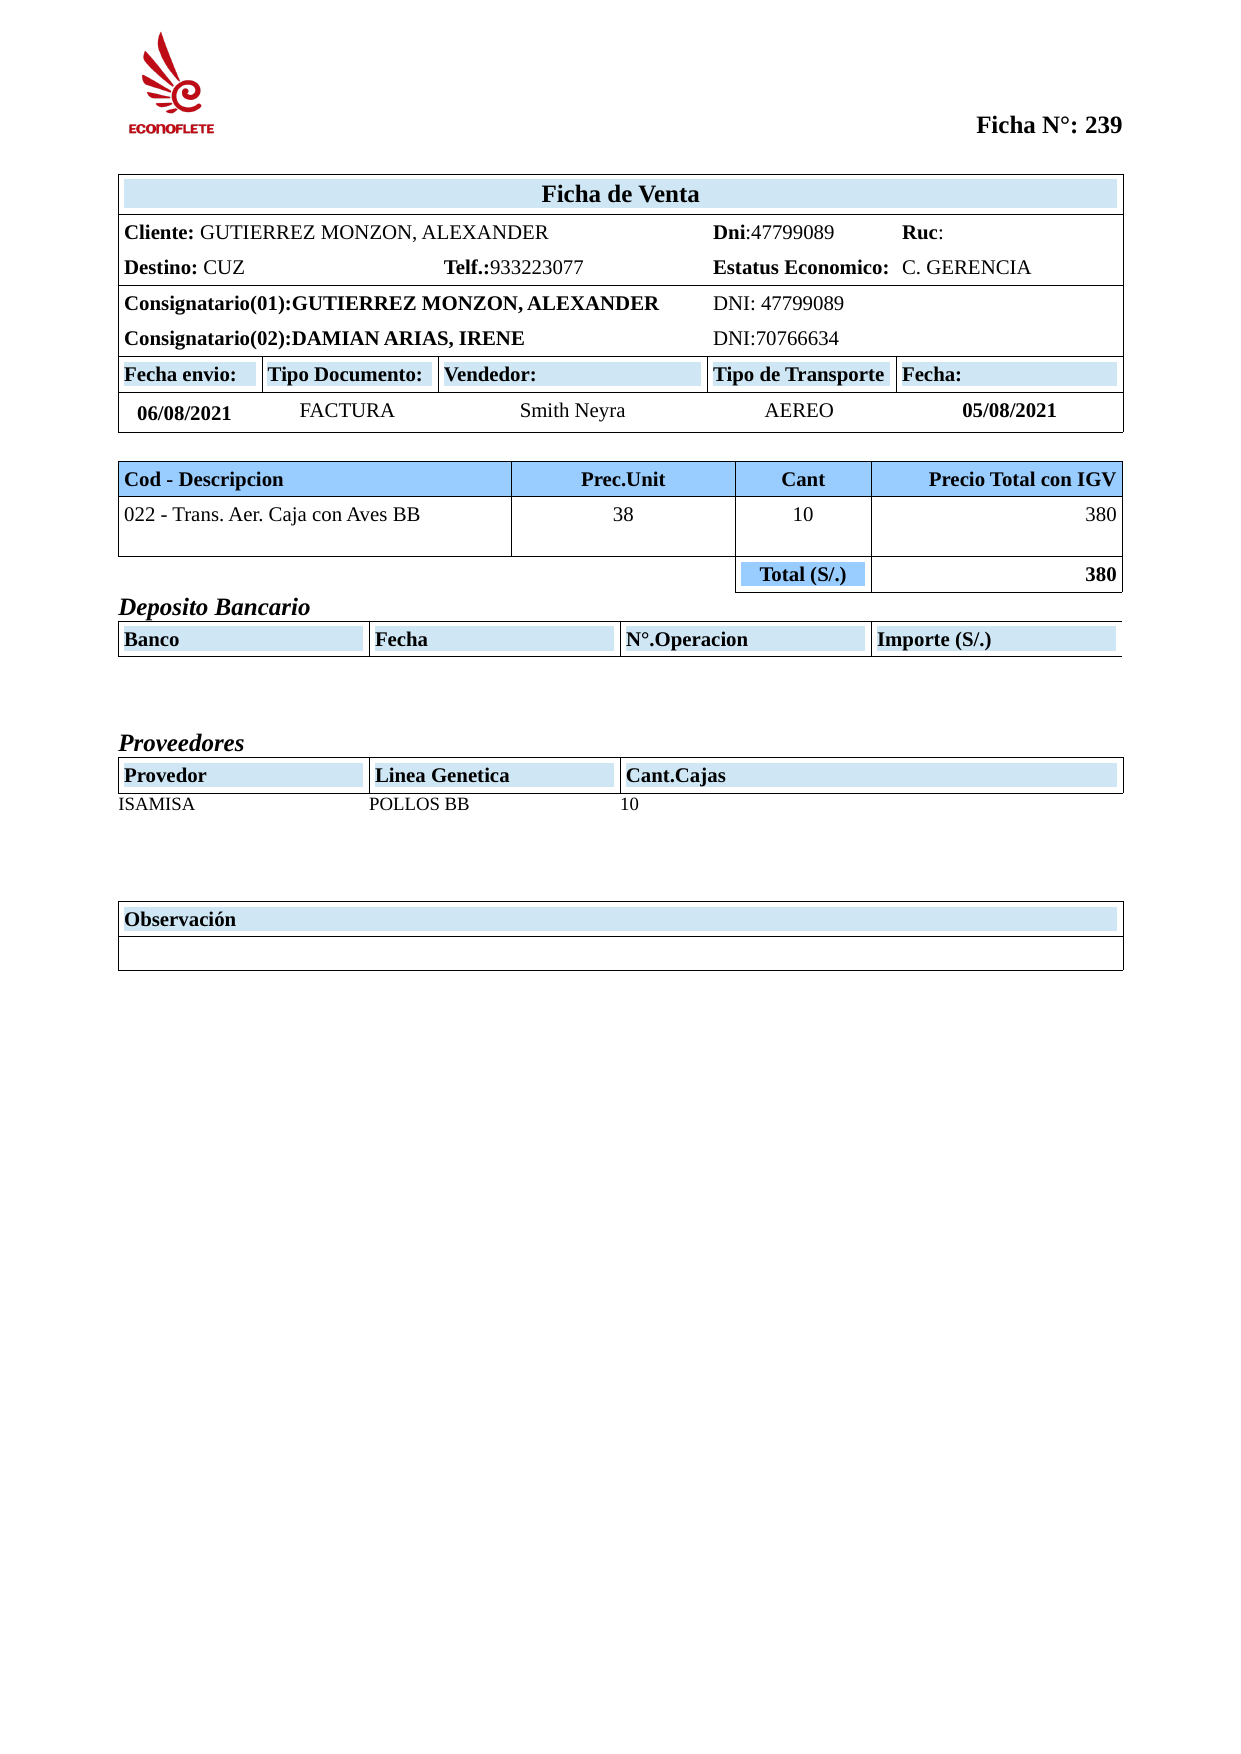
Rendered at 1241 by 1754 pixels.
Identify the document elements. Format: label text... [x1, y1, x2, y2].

table_cell [369, 879, 620, 901]
table_cell Fecha: [897, 357, 1123, 392]
table_cell Ruc: [896, 215, 1123, 249]
table_cell FACTURA [262, 393, 438, 432]
table_cell [118, 680, 369, 704]
table_header Precio Total con IGV [872, 462, 1122, 496]
table_cell ISAMISA [118, 794, 369, 814]
table_header Fecha [370, 622, 620, 656]
table_cell [118, 879, 369, 901]
table_cell Telf.:933223077 [438, 249, 707, 285]
table_cell [369, 858, 620, 879]
table_cell Estatus Economico: [707, 249, 896, 285]
table_cell [369, 836, 620, 858]
table_cell Tipo de Transporte [708, 357, 896, 392]
table_cell 380 [872, 497, 1122, 556]
table_header Linea Genetica [370, 758, 620, 793]
table_cell 10 [620, 794, 1123, 814]
table_header N°.Operacion [621, 622, 871, 656]
table_header Ficha de Venta [119, 175, 1123, 214]
table_cell Consignatario(02):DAMIAN ARIAS, IRENE [119, 321, 707, 356]
table_cell [118, 836, 369, 858]
table_cell [620, 879, 1123, 901]
table_cell [620, 680, 871, 704]
table_header Cant.Cajas [621, 758, 1123, 793]
table_cell [119, 937, 1123, 969]
table_cell [620, 705, 871, 728]
table_cell Smith Neyra [438, 393, 707, 432]
table_cell POLLOS BB [369, 794, 620, 814]
table_cell Destino: CUZ [119, 249, 438, 285]
table_cell 022 - Trans. Aer. Caja con Aves BB [119, 497, 511, 556]
table_header Prec.Unit [512, 462, 735, 496]
table_cell Tipo Documento: [263, 357, 438, 392]
table_cell [369, 705, 620, 728]
table_cell Cliente: GUTIERREZ MONZON, ALEXANDER [119, 215, 707, 249]
table_cell 10 [736, 497, 871, 556]
table_header Provedor [119, 758, 369, 793]
table_cell Dni:47799089 [707, 215, 896, 249]
table_cell [620, 657, 871, 680]
table_cell Total (S/.) [736, 557, 871, 592]
table_cell AEREO [707, 393, 896, 432]
table_header Banco [119, 622, 369, 656]
table_header Cod - Descripcion [119, 462, 511, 496]
table_cell [118, 858, 369, 879]
table_cell DNI:70766634 [707, 321, 1123, 356]
table_cell [871, 657, 1122, 680]
table_cell Fecha envio: [119, 357, 262, 392]
text Deposito Bancario [118, 592, 1122, 621]
table_header Cant [736, 462, 871, 496]
table_cell Vendedor: [439, 357, 707, 392]
table_cell 05/08/2021 [896, 393, 1123, 432]
table_cell 380 [872, 557, 1122, 592]
table_cell [871, 705, 1122, 728]
table_cell [369, 657, 620, 680]
table_cell [620, 858, 1123, 879]
table_cell 38 [512, 497, 735, 556]
table_cell [369, 680, 620, 704]
table_cell [118, 657, 369, 680]
table_cell [369, 815, 620, 836]
picture [118, 31, 225, 134]
table_cell [118, 815, 369, 836]
table_cell DNI: 47799089 [707, 286, 1123, 321]
table_cell [511, 557, 735, 592]
table_cell [871, 680, 1122, 704]
table_header Importe (S/.) [872, 622, 1122, 656]
table_cell [620, 836, 1123, 858]
table_cell C. GERENCIA [896, 249, 1123, 285]
table_header Observación [119, 902, 1123, 936]
table_cell [118, 557, 511, 592]
text Proveedores [118, 728, 1122, 757]
table_cell Consignatario(01):GUTIERREZ MONZON, ALEXANDER [119, 286, 707, 321]
table_cell [118, 705, 369, 728]
table_cell [620, 815, 1123, 836]
table_cell 06/08/2021 [119, 393, 262, 432]
